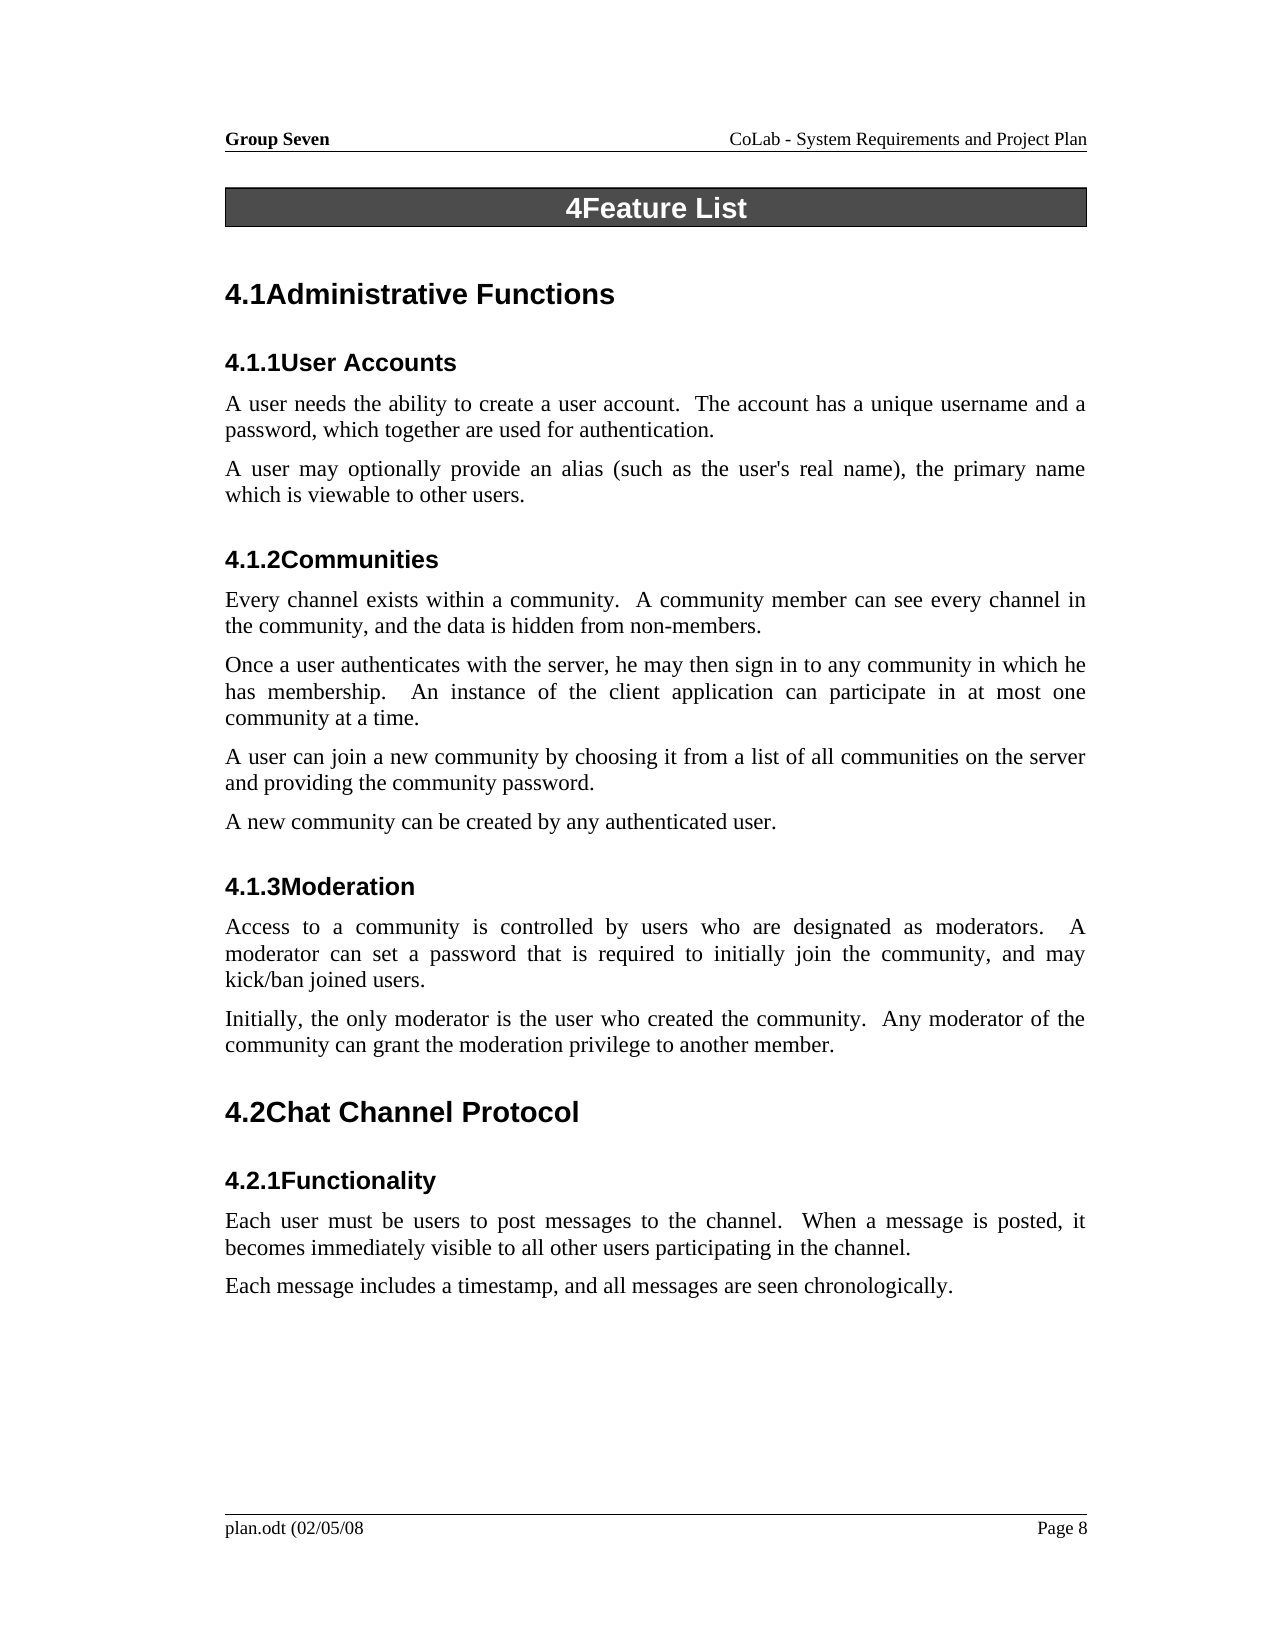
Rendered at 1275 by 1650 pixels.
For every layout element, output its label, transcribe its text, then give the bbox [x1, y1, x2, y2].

text Initially, the only moderator is the user who created the community. Any moderator of the community can grant the moderation privilege to another member. [225, 1005, 1087, 1058]
text A user may optionally provide an alias (such as the user's real name), the primary name which is viewable to other users. [225, 455, 1087, 507]
text Access to a community is controlled by users who are designated as moderators. A moderator can set a password that is required to initially join the community, and may kick/ban joined users. [225, 913, 1087, 992]
text Each user must be users to post messages to the channel. When a message is posted, it becomes immediately visible to all other users participating in the channel. [225, 1207, 1087, 1260]
text A user needs the ability to create a user account. The account has a unique username and a password, which together are used for authentication. [225, 389, 1087, 442]
subtitle User Accounts [225, 348, 1087, 377]
subtitle Moderation [225, 872, 1087, 901]
subtitle Functionality [225, 1166, 1087, 1195]
subtitle Chat Channel Protocol [225, 1095, 1087, 1129]
text Every channel exists within a community. A community member can see every channel in the community, and the data is hidden from non-members. [225, 586, 1087, 639]
subtitle Communities [225, 545, 1087, 574]
text Once a user authenticates with the server, he may then sign in to any community in which he has membership. An instance of the client application can participate in at most one community at a time. [225, 651, 1087, 731]
subtitle Administrative Functions [225, 277, 1087, 311]
text Each message includes a timestamp, and all messages are seen chronologically. [225, 1273, 1087, 1299]
subtitle Feature List [226, 189, 1086, 226]
text A user can join a new community by choosing it from a list of all communities on the server and providing the community password. [225, 743, 1087, 796]
text A new community can be created by any authenticated user. [225, 808, 1087, 834]
